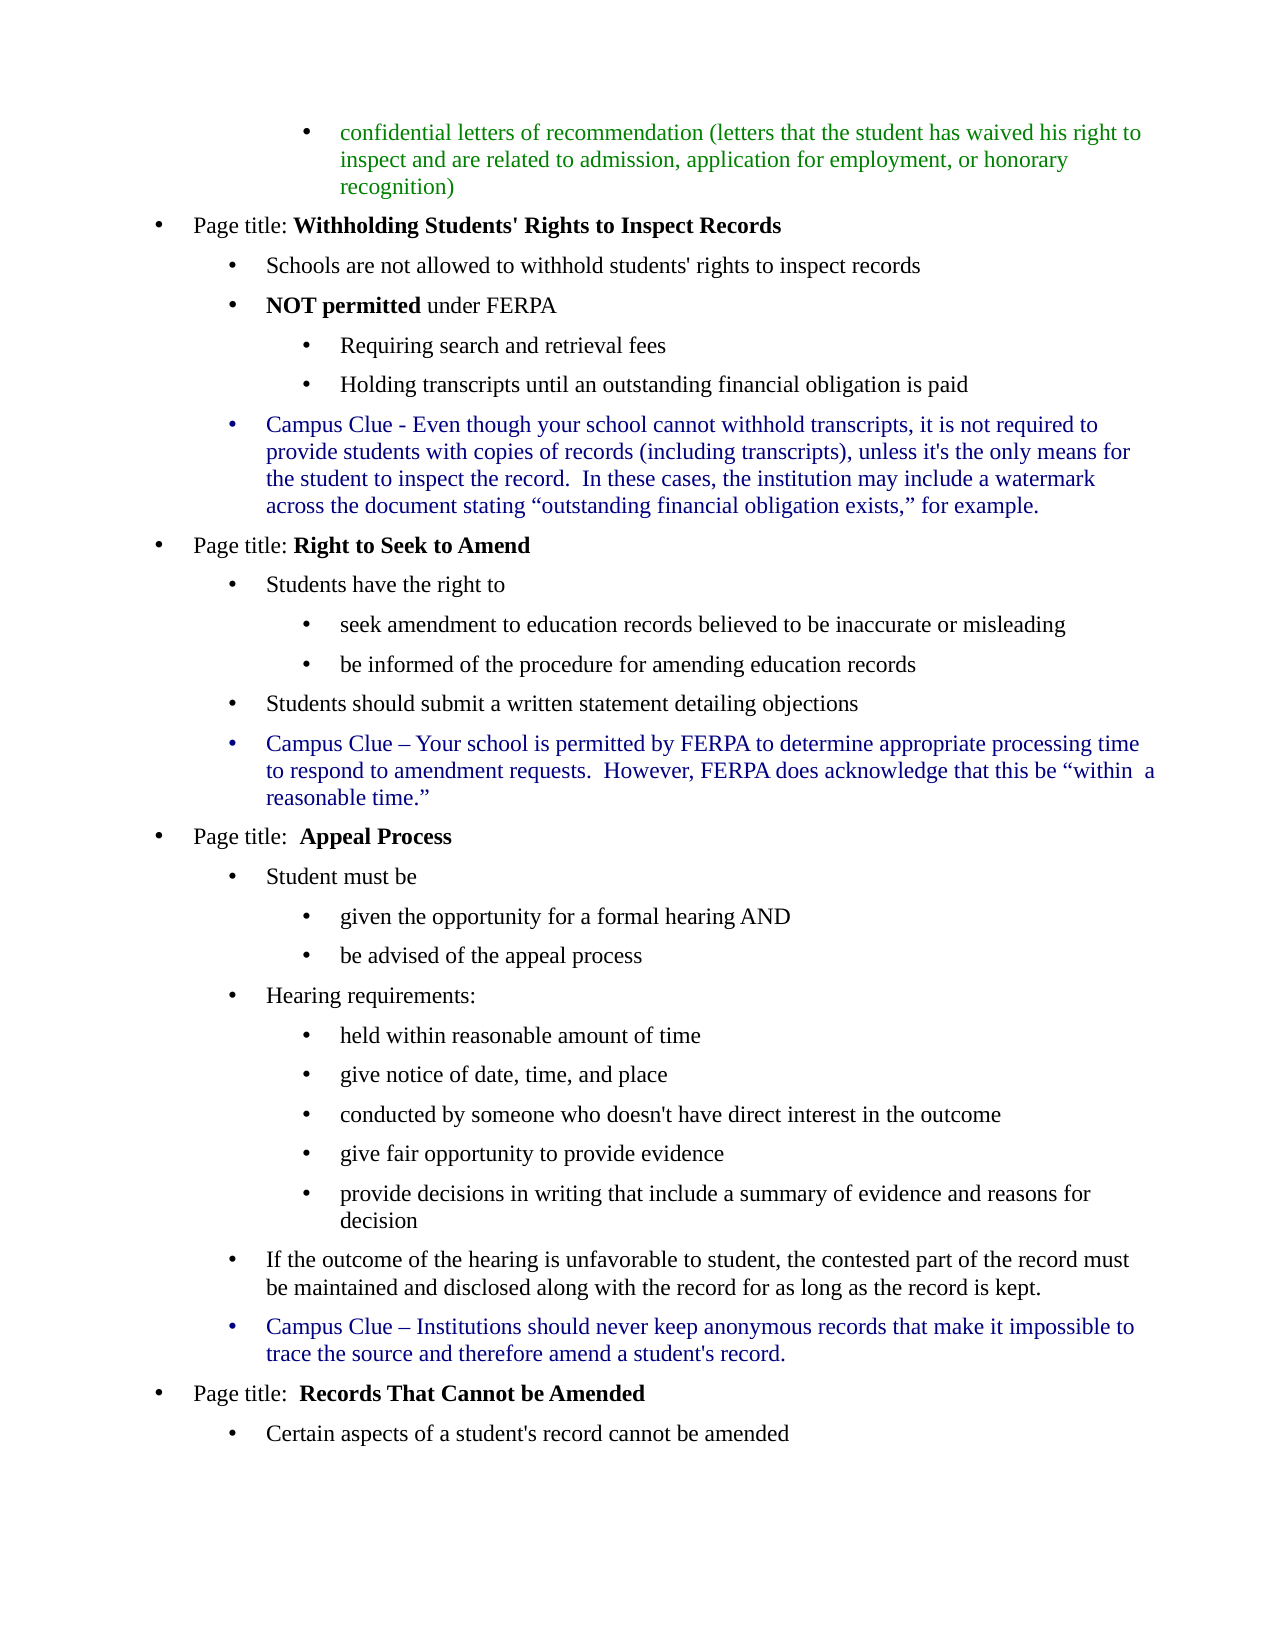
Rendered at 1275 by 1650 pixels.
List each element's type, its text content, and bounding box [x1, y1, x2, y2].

list Schools are not allowed to withhold students' rights to inspect records [228, 252, 1157, 279]
list Holding transcripts until an outstanding financial obligation is paid [302, 371, 1157, 398]
list Campus Clue – Institutions should never keep anonymous records that make it impossible to trace the source and therefore amend a student's record. [228, 1312, 1157, 1367]
list Hearing requirements: [228, 981, 1157, 1008]
list Page title: Appeal Process [154, 823, 1157, 850]
list held within reasonable amount of time [302, 1021, 1157, 1048]
list Certain aspects of a student's record cannot be amended [228, 1419, 1157, 1446]
list provide decisions in writing that include a summary of evidence and reasons for decision [302, 1179, 1157, 1233]
list Page title: Records That Cannot be Amended [154, 1379, 1157, 1406]
list conducted by someone who doesn't have direct interest in the outcome [302, 1100, 1157, 1127]
list Campus Clue - Even though your school cannot withhold transcripts, it is not required to provide students with copies of records (including transcripts), unless it's the only means for the student to inspect the record. In these cases, the institution may include a watermark across the document stating “outstanding financial obligation exists,” for example. [228, 411, 1157, 518]
list confidential letters of recommendation (letters that the student has waived his right to inspect and are related to admission, application for employment, or honorary recognition) [302, 118, 1157, 199]
list be advised of the appeal process [302, 942, 1157, 969]
list be informed of the procedure for amending education records [302, 650, 1157, 677]
list Page title: Right to Seek to Amend [154, 531, 1157, 558]
list Student must be [228, 863, 1157, 890]
list Page title: Withholding Students' Rights to Inspect Records [154, 212, 1157, 239]
list give fair opportunity to provide evidence [302, 1140, 1157, 1167]
list Students have the right to [228, 571, 1157, 598]
list Campus Clue – Your school is permitted by FERPA to determine appropriate processing time to respond to amendment requests. However, FERPA does acknowledge that this be “within a reasonable time.” [228, 729, 1157, 810]
list given the opportunity for a formal hearing AND [302, 902, 1157, 929]
list Requiring search and retrieval fees [302, 331, 1157, 358]
list Students should submit a written statement detailing objections [228, 690, 1157, 717]
list NOT permitted under FERPA [228, 291, 1157, 319]
list seek amendment to education records believed to be inaccurate or misleading [302, 611, 1157, 638]
list give notice of date, time, and place [302, 1061, 1157, 1088]
list If the outcome of the hearing is unfavorable to student, the contested part of the record must be maintained and disclosed along with the record for as long as the record is kept. [228, 1246, 1157, 1300]
